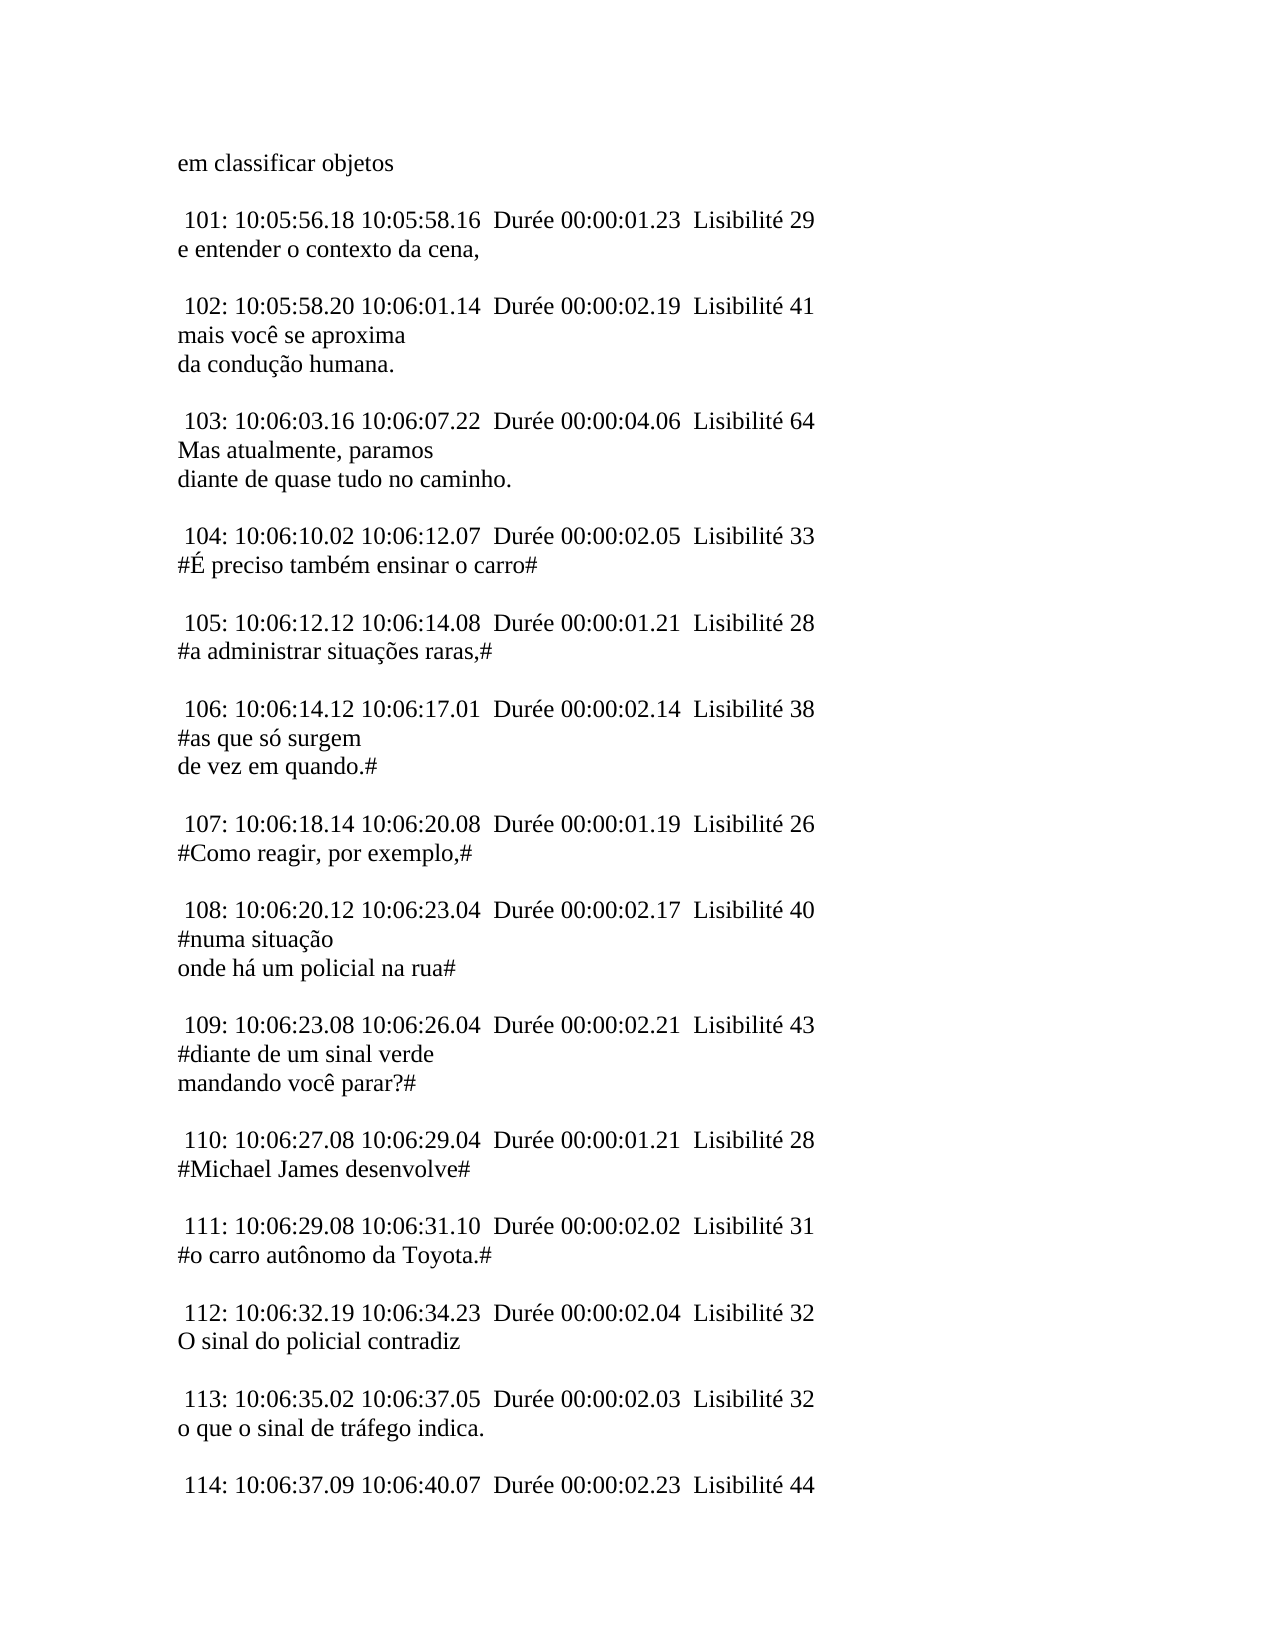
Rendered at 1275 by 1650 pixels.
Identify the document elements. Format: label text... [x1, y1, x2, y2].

text onde há um policial na rua# [177, 953, 1098, 981]
text 111: 10:06:29.08 10:06:31.10 Durée 00:00:02.02 Lisibilité 31 [177, 1211, 1098, 1240]
text o que o sinal de tráfego indica. [177, 1413, 1098, 1441]
text 110: 10:06:27.08 10:06:29.04 Durée 00:00:01.21 Lisibilité 28 [177, 1125, 1098, 1154]
text #Como reagir, por exemplo,# [177, 838, 1098, 866]
text 102: 10:05:58.20 10:06:01.14 Durée 00:00:02.19 Lisibilité 41 [177, 291, 1098, 320]
text 101: 10:05:56.18 10:05:58.16 Durée 00:00:01.23 Lisibilité 29 [177, 205, 1098, 234]
text diante de quase tudo no caminho. [177, 464, 1098, 493]
text #a administrar situações raras,# [177, 636, 1098, 665]
text 108: 10:06:20.12 10:06:23.04 Durée 00:00:02.17 Lisibilité 40 [177, 895, 1098, 924]
text #É preciso também ensinar o carro# [177, 550, 1098, 579]
text em classificar objetos [177, 148, 1098, 176]
text de vez em quando.# [177, 751, 1098, 780]
text #numa situação [177, 924, 1098, 953]
text da condução humana. [177, 349, 1098, 378]
text 104: 10:06:10.02 10:06:12.07 Durée 00:00:02.05 Lisibilité 33 [177, 521, 1098, 550]
text 112: 10:06:32.19 10:06:34.23 Durée 00:00:02.04 Lisibilité 32 [177, 1298, 1098, 1326]
text 105: 10:06:12.12 10:06:14.08 Durée 00:00:01.21 Lisibilité 28 [177, 608, 1098, 636]
text mandando você parar?# [177, 1068, 1098, 1096]
text O sinal do policial contradiz [177, 1326, 1098, 1355]
text #as que só surgem [177, 723, 1098, 751]
text 114: 10:06:37.09 10:06:40.07 Durée 00:00:02.23 Lisibilité 44 [177, 1470, 1098, 1499]
text #o carro autônomo da Toyota.# [177, 1240, 1098, 1269]
text #diante de um sinal verde [177, 1039, 1098, 1068]
text 109: 10:06:23.08 10:06:26.04 Durée 00:00:02.21 Lisibilité 43 [177, 1010, 1098, 1039]
text e entender o contexto da cena, [177, 234, 1098, 263]
text Mas atualmente, paramos [177, 435, 1098, 464]
text 103: 10:06:03.16 10:06:07.22 Durée 00:00:04.06 Lisibilité 64 [177, 406, 1098, 435]
text 107: 10:06:18.14 10:06:20.08 Durée 00:00:01.19 Lisibilité 26 [177, 809, 1098, 838]
text mais você se aproxima [177, 320, 1098, 349]
text #Michael James desenvolve# [177, 1154, 1098, 1183]
text 113: 10:06:35.02 10:06:37.05 Durée 00:00:02.03 Lisibilité 32 [177, 1384, 1098, 1413]
text 106: 10:06:14.12 10:06:17.01 Durée 00:00:02.14 Lisibilité 38 [177, 694, 1098, 723]
